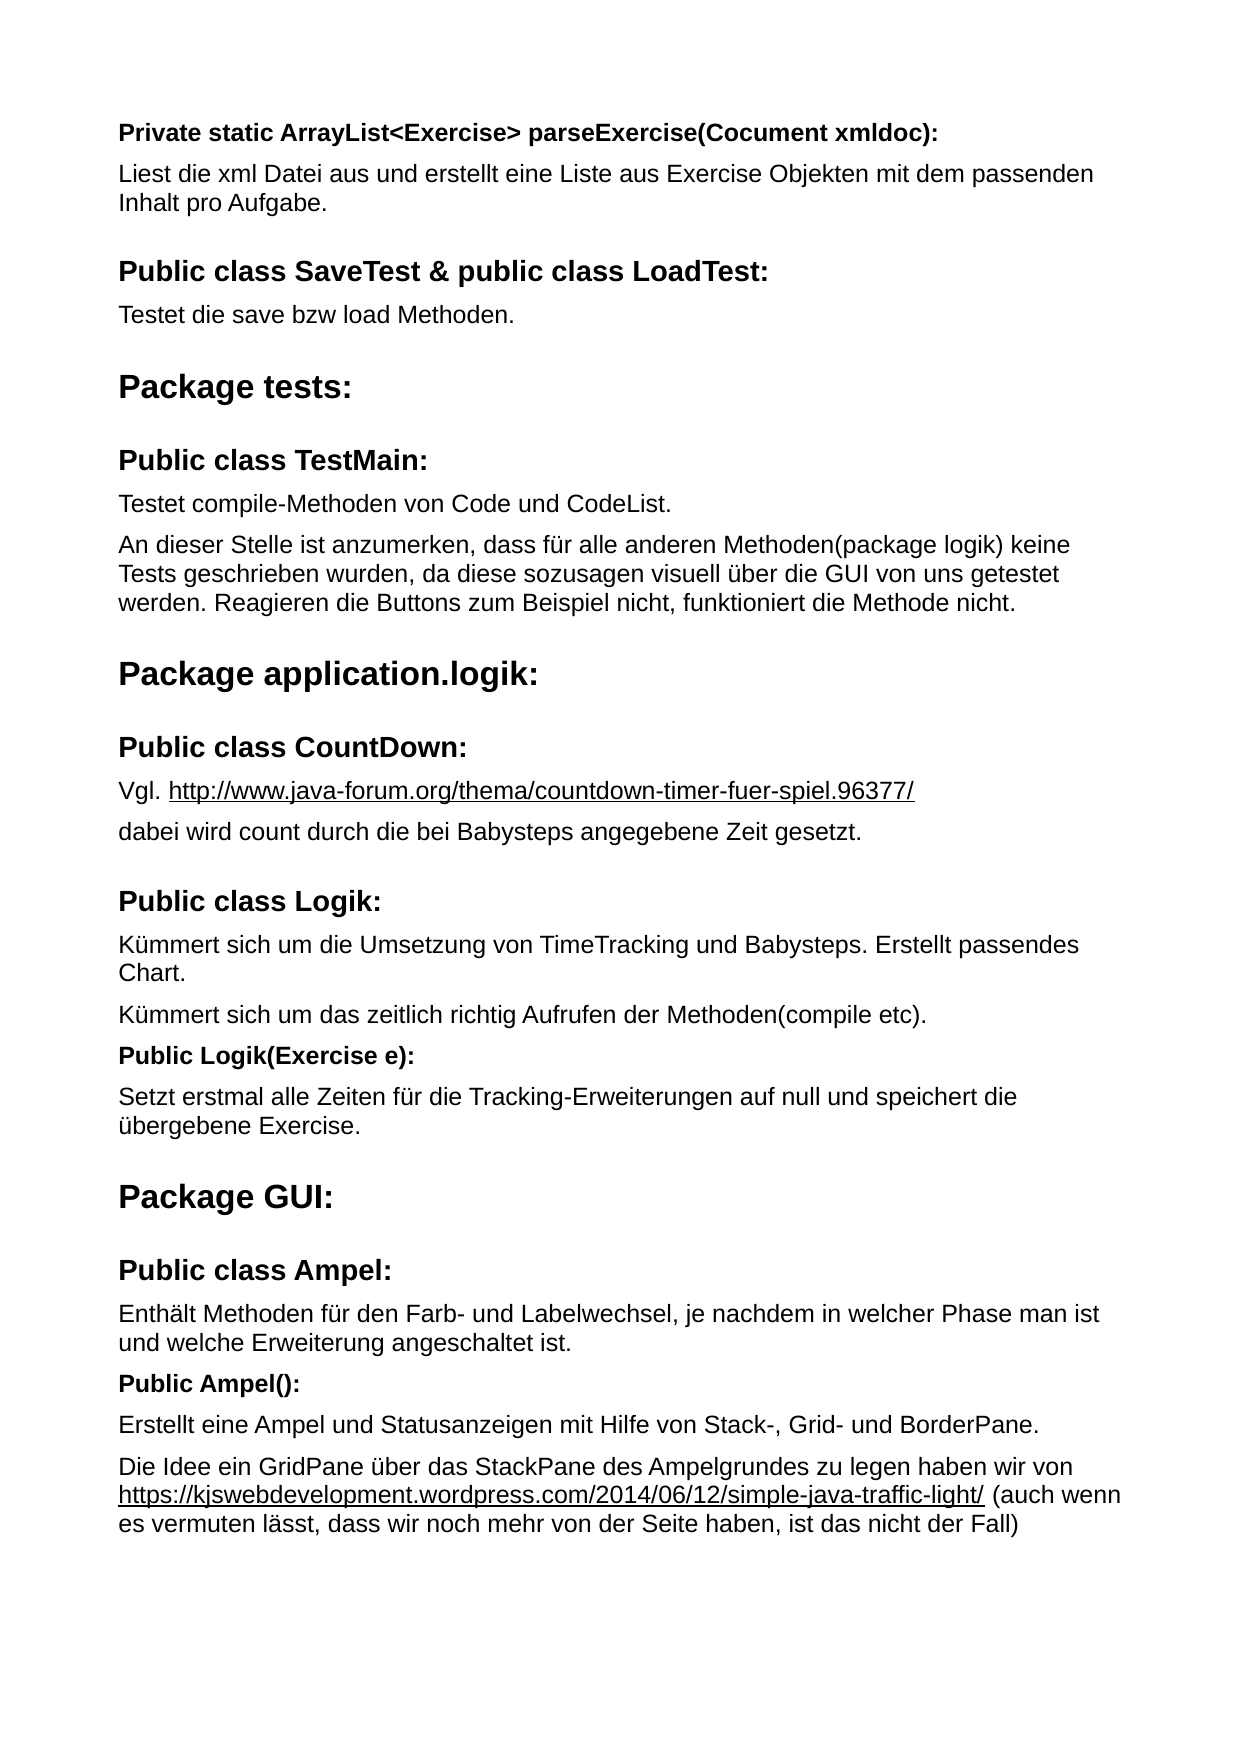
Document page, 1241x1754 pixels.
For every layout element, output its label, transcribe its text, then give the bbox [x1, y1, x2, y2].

subtitle Public class Ampel: [118, 1253, 1122, 1287]
text Testet compile-Methoden von Code und CodeList. [118, 489, 1122, 518]
text An dieser Stelle ist anzumerken, dass für alle anderen Methoden(package logik) keine Tests geschrieben wurden, da diese sozusagen visuell über die GUI von uns getestet werden. Reagieren die Buttons zum Beispiel nicht, funktioniert die Methode nicht. [118, 530, 1122, 616]
text Erstellt eine Ampel und Statusanzeigen mit Hilfe von Stack-, Grid- und BorderPane. [118, 1411, 1122, 1439]
subtitle Package application.logik: [118, 654, 1122, 692]
text Setzt erstmal alle Zeiten für die Tracking-Erweiterungen auf null und speichert die übergebene Exercise. [118, 1082, 1122, 1139]
subtitle Package GUI: [118, 1177, 1122, 1216]
text Kümmert sich um das zeitlich richtig Aufrufen der Methoden(compile etc). [118, 999, 1122, 1028]
subtitle Public class SaveTest & public class LoadTest: [118, 254, 1122, 288]
subtitle Public class TestMain: [118, 443, 1122, 476]
text dabei wird count durch die bei Babysteps angegebene Zeit gesetzt. [118, 817, 1122, 846]
text Vgl. http://www.java-forum.org/thema/countdown-timer-fuer-spiel.96377/ [118, 776, 1122, 805]
text Kümmert sich um die Umsetzung von TimeTracking und Babysteps. Erstellt passendes Chart. [118, 929, 1122, 987]
subtitle Public class CountDown: [118, 730, 1122, 763]
text Die Idee ein GridPane über das StackPane des Ampelgrundes zu legen haben wir von https://kjswebdevelopment.wordpress.com/2014/06/12/simple-java-traffic-light/ (auch wenn es vermuten lässt, dass wir noch mehr von der Seite haben, ist das nicht der Fall) [118, 1452, 1122, 1538]
text Public Ampel(): [118, 1369, 1122, 1398]
text Enthält Methoden für den Farb- und Labelwechsel, je nachdem in welcher Phase man ist und welche Erweiterung angeschaltet ist. [118, 1299, 1122, 1357]
text Liest die xml Datei aus und erstellt eine Liste aus Exercise Objekten mit dem passenden Inhalt pro Aufgabe. [118, 159, 1122, 217]
text Testet die save bzw load Methoden. [118, 300, 1122, 329]
subtitle Package tests: [118, 367, 1122, 405]
text Private static ArrayList<Exercise> parseExercise(Cocument xmldoc): [118, 118, 1122, 147]
subtitle Public class Logik: [118, 883, 1122, 917]
text Public Logik(Exercise e): [118, 1041, 1122, 1069]
